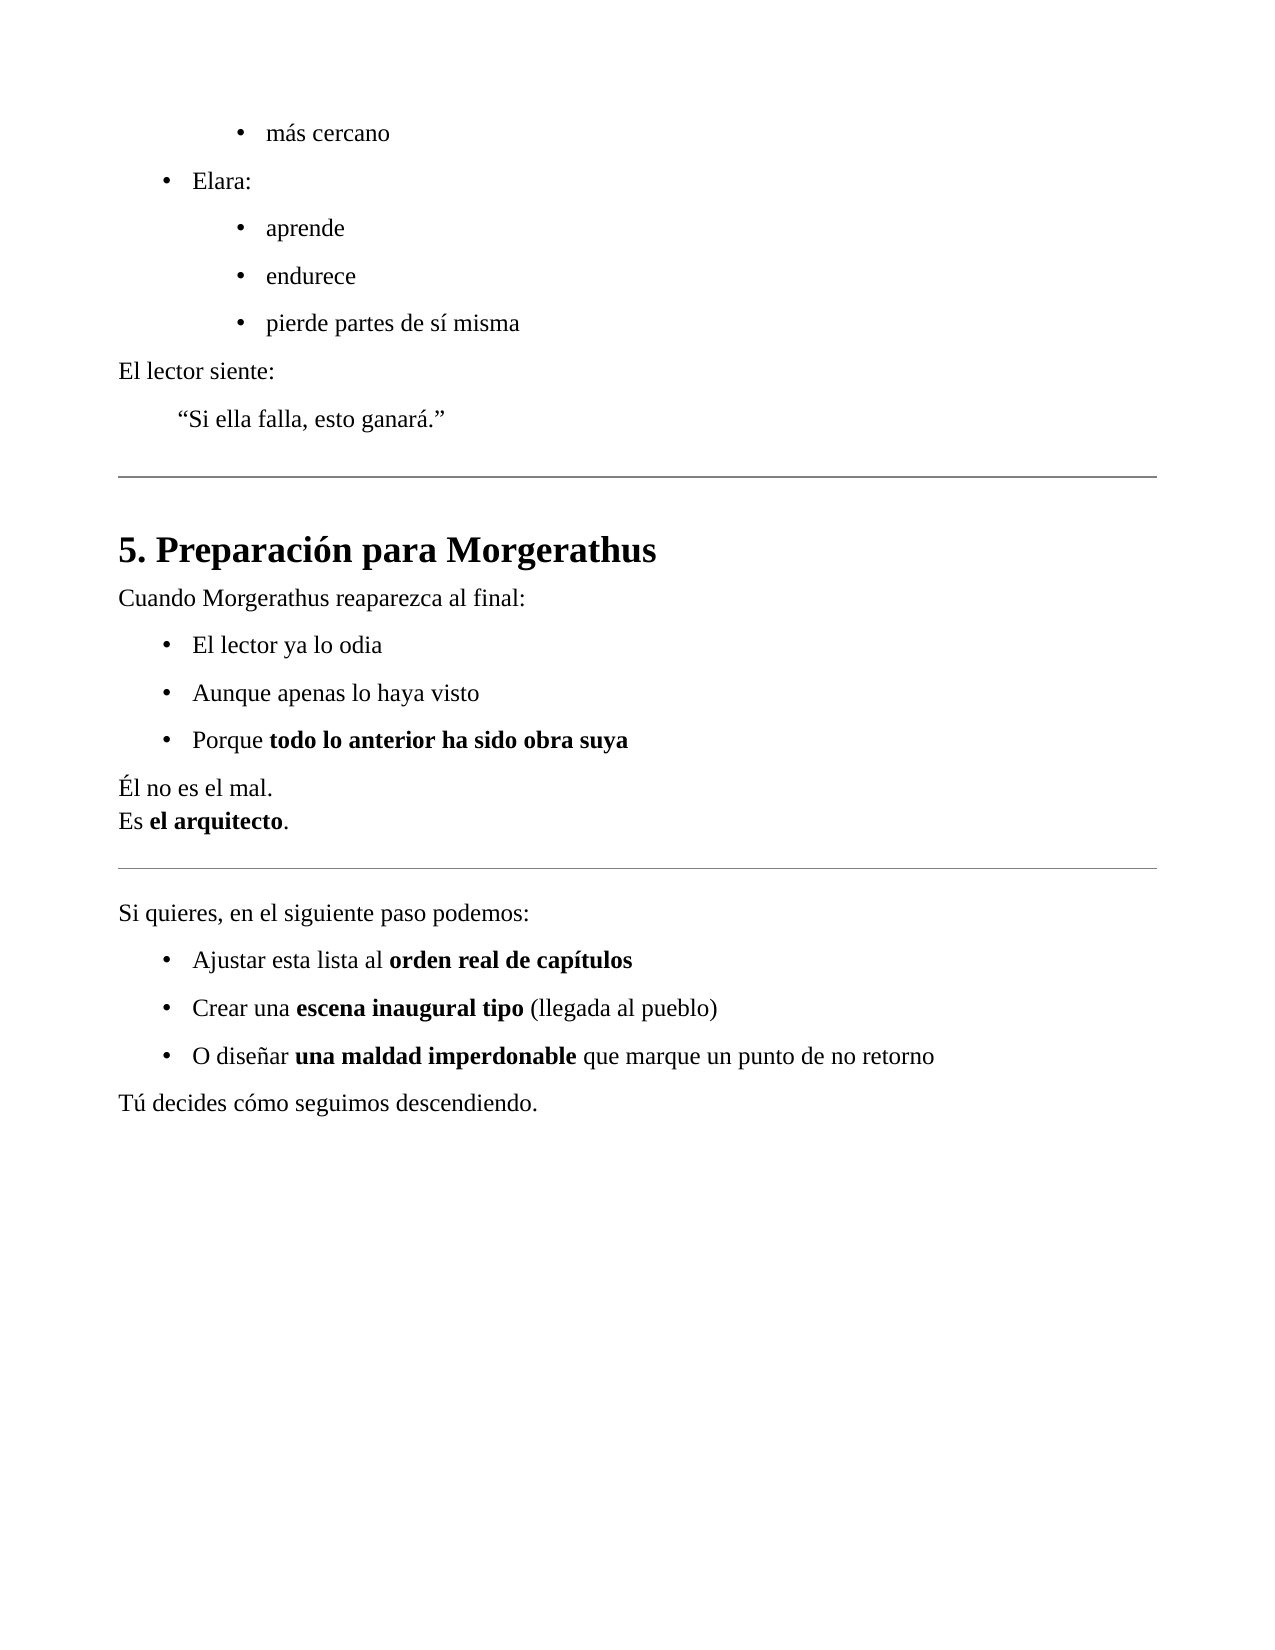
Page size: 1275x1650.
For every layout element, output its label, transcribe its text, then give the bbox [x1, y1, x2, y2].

list Ajustar esta lista al orden real de capítulos [162, 946, 1157, 974]
list El lector ya lo odia [162, 630, 1157, 659]
text “Si ella falla, esto ganará.” [177, 404, 1098, 432]
text Él no es el mal. Es el arquitecto. [118, 773, 1157, 835]
list endurece [236, 261, 1157, 290]
list Porque todo lo anterior ha sido obra suya [162, 726, 1157, 754]
list pierde partes de sí misma [236, 308, 1157, 337]
text Si quieres, en el siguiente paso podemos: [118, 898, 1157, 927]
list aprende [236, 213, 1157, 242]
subtitle 5. Preparación para Morgerathus [118, 527, 1157, 570]
list más cercano [236, 118, 1157, 147]
list Aunque apenas lo haya visto [162, 678, 1157, 707]
text Tú decides cómo seguimos descendiendo. [118, 1088, 1157, 1117]
list Elara: [162, 166, 1157, 194]
text Cuando Morgerathus reaparezca al final: [118, 583, 1157, 611]
list O diseñar una maldad imperdonable que marque un punto de no retorno [162, 1041, 1157, 1069]
text El lector siente: [118, 356, 1157, 385]
list Crear una escena inaugural tipo (llegada al pueblo) [162, 993, 1157, 1022]
